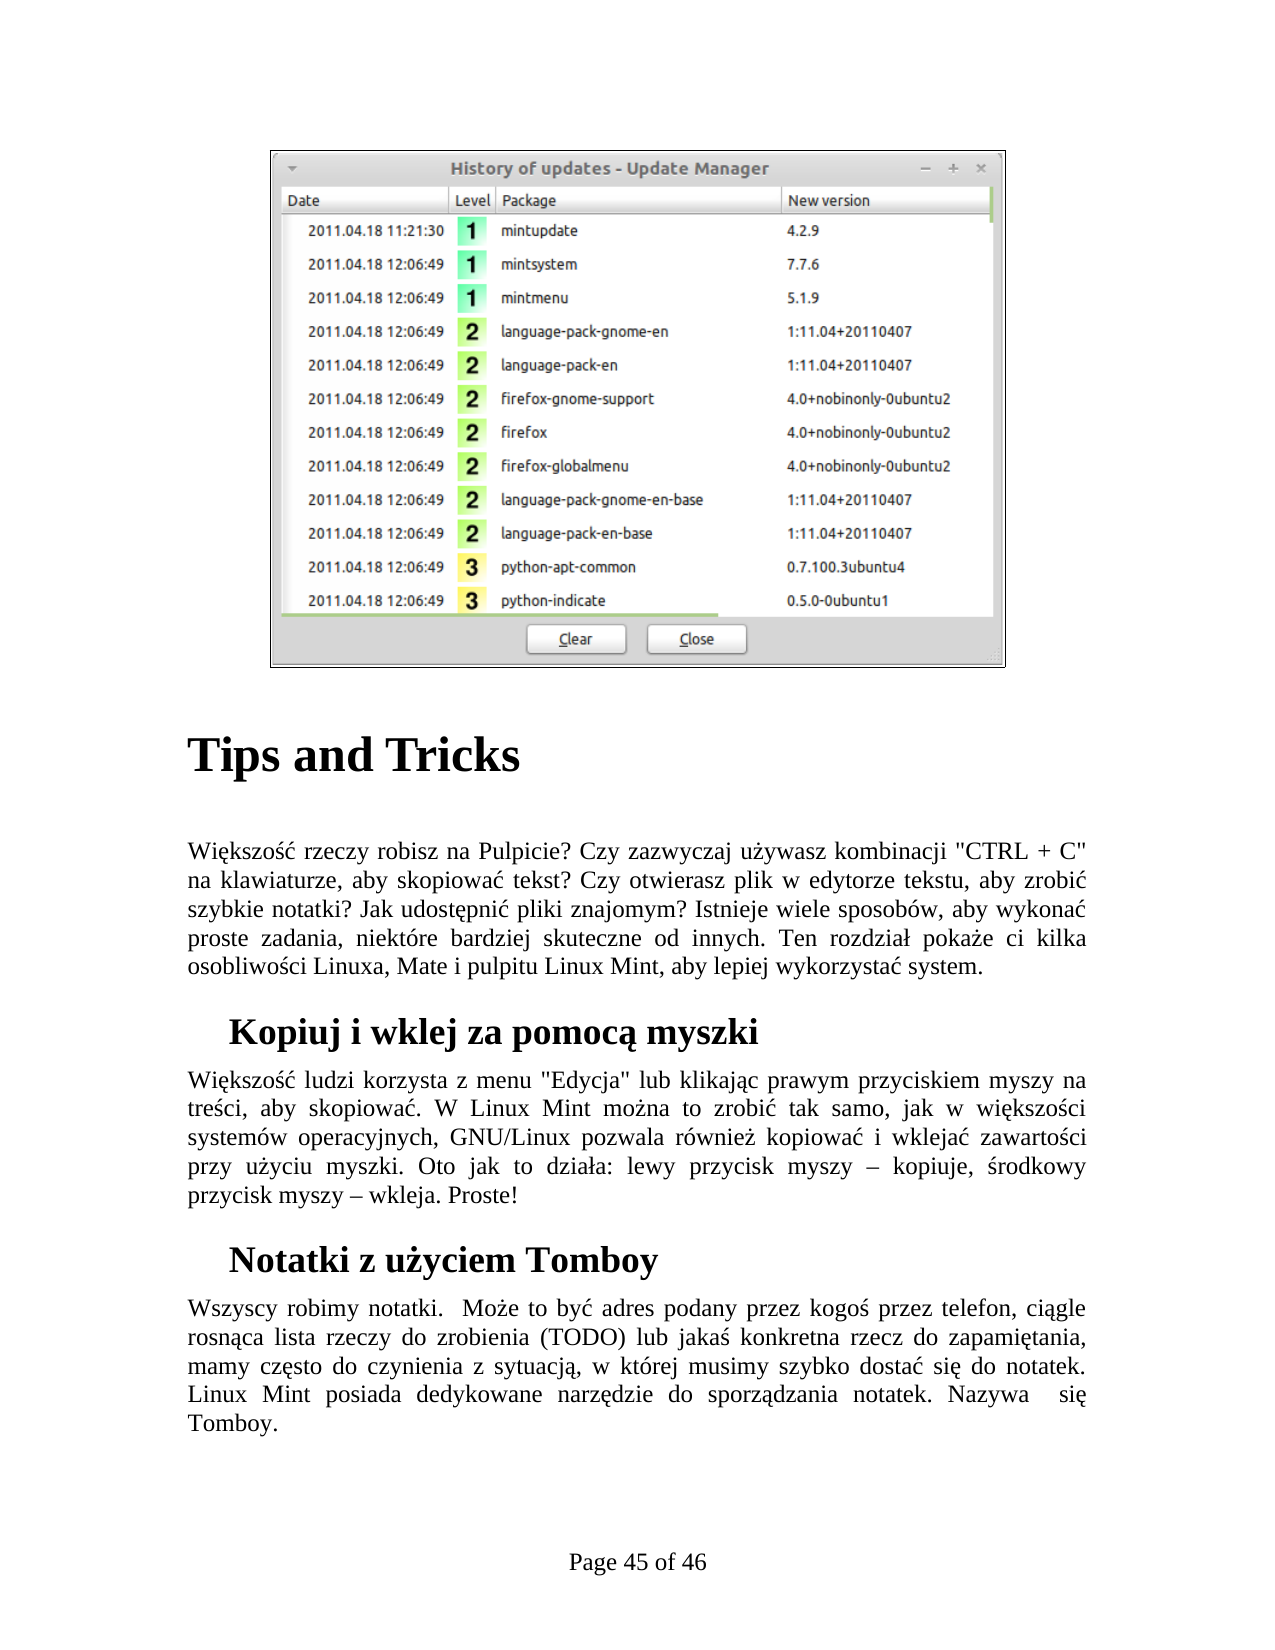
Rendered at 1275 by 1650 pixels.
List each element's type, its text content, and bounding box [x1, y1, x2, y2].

picture [272, 153, 1003, 665]
subtitle Tips and Tricks [187, 725, 1087, 783]
text Większość rzeczy robisz na Pulpicie? Czy zazwyczaj używasz kombinacji "CTRL + C" na klawiaturze, aby skopiować tekst? Czy otwierasz plik w edytorze tekstu, aby zrobić szybkie notatki? Jak udostępnić pliki znajomym? Istnieje wiele sposobów, aby wykonać proste zadania, niektóre bardziej skuteczne od innych. Ten rozdział pokaże ci kilka osobliwości Linuxa, Mate i pulpitu Linux Mint, aby lepiej wykorzystać system. [187, 836, 1087, 980]
subtitle Kopiuj i wklej za pomocą myszki [187, 1009, 1087, 1052]
text Większość ludzi korzysta z menu "Edycja" lub klikając prawym przyciskiem myszy na treści, aby skopiować. W Linux Mint można to zrobić tak samo, jak w większości systemów operacyjnych, GNU/Linux pozwala również kopiować i wklejać zawartości przy użyciu myszki. Oto jak to działa: lewy przycisk myszy – kopiuje, środkowy przycisk myszy – wkleja. Proste! [187, 1065, 1087, 1208]
text Wszyscy robimy notatki. Może to być adres podany przez kogoś przez telefon, ciągle rosnąca lista rzeczy do zrobienia (TODO) lub jakaś konkretna rzecz do zapamiętania, mamy często do czynienia z sytuacją, w której musimy szybko dostać się do notatek. Linux Mint posiada dedykowane narzędzie do sporządzania notatek. Nazywa się Tomboy. [187, 1293, 1087, 1437]
